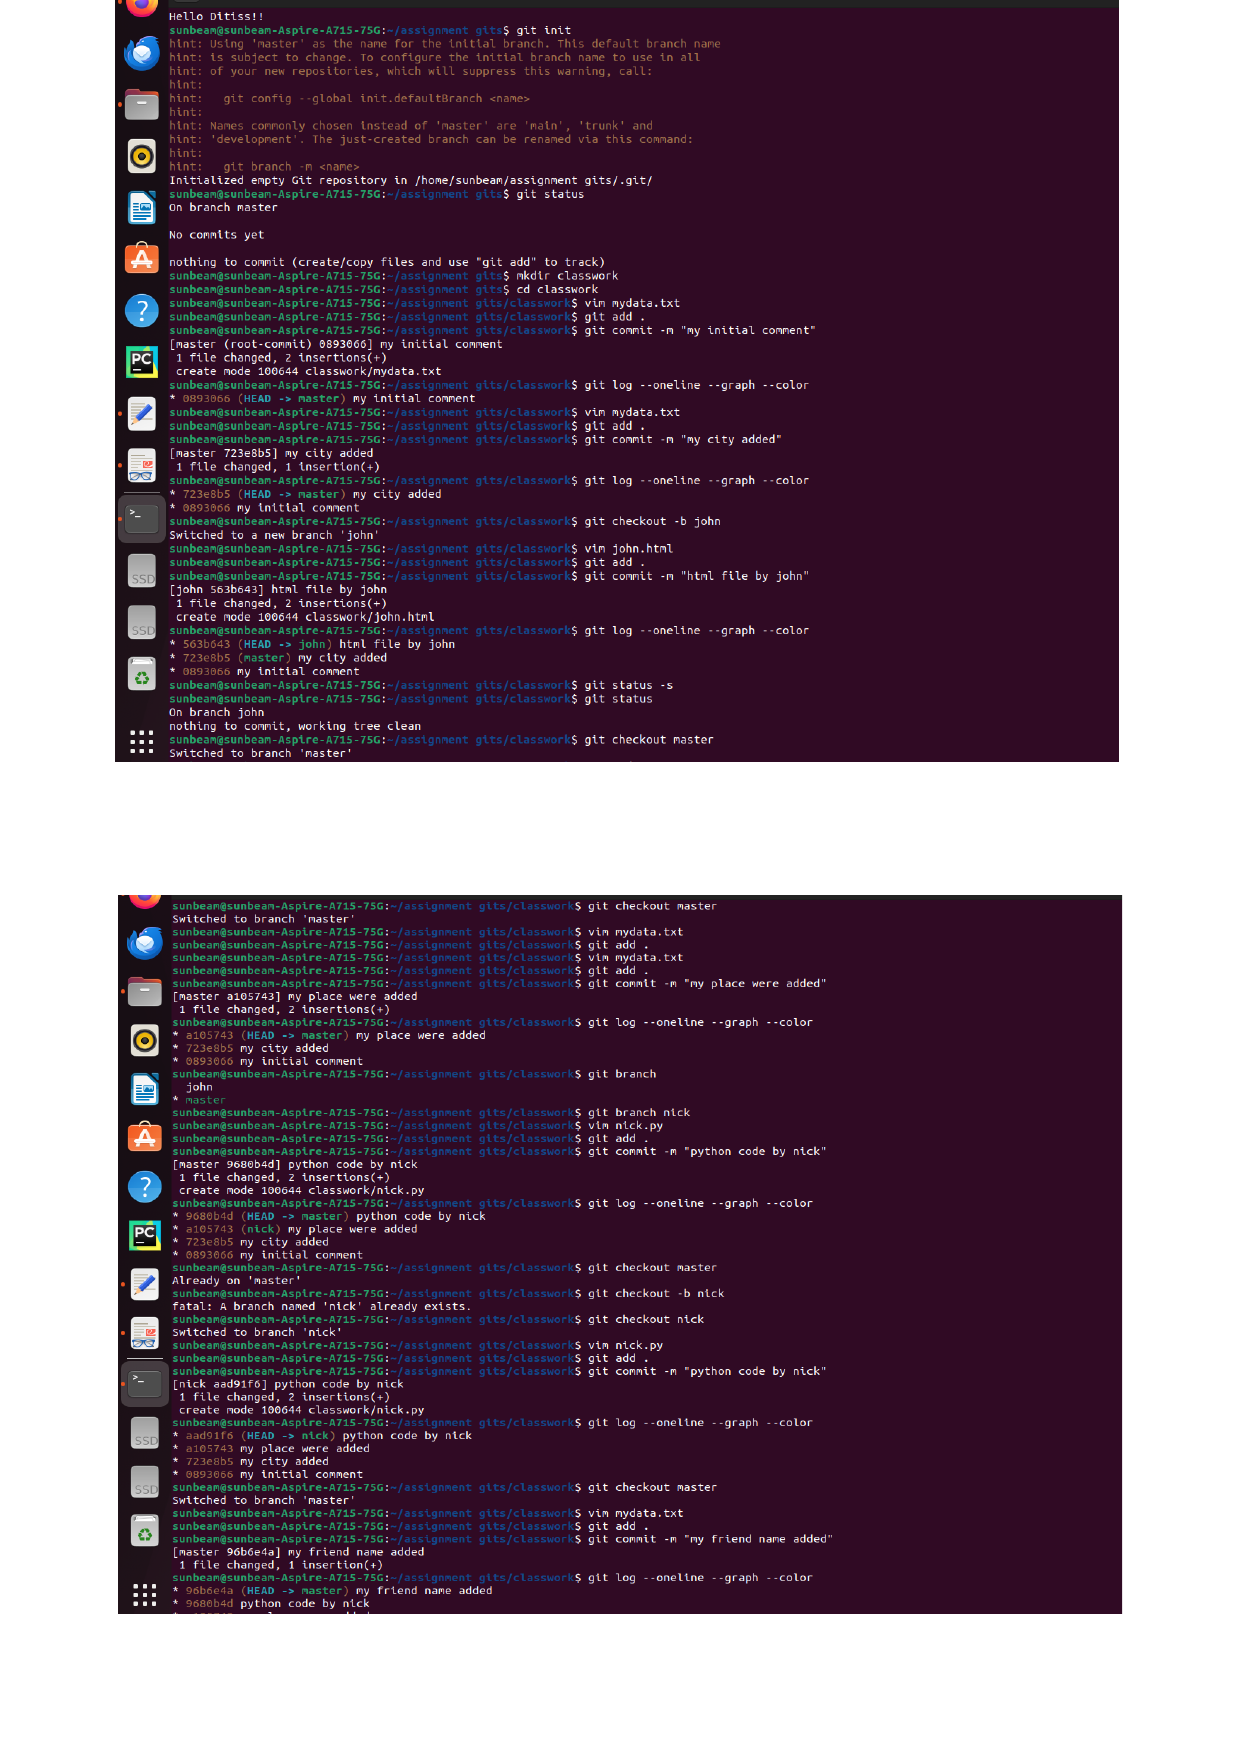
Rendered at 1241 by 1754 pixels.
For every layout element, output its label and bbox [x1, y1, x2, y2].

picture [115, 0, 1119, 762]
picture [118, 895, 1123, 1614]
